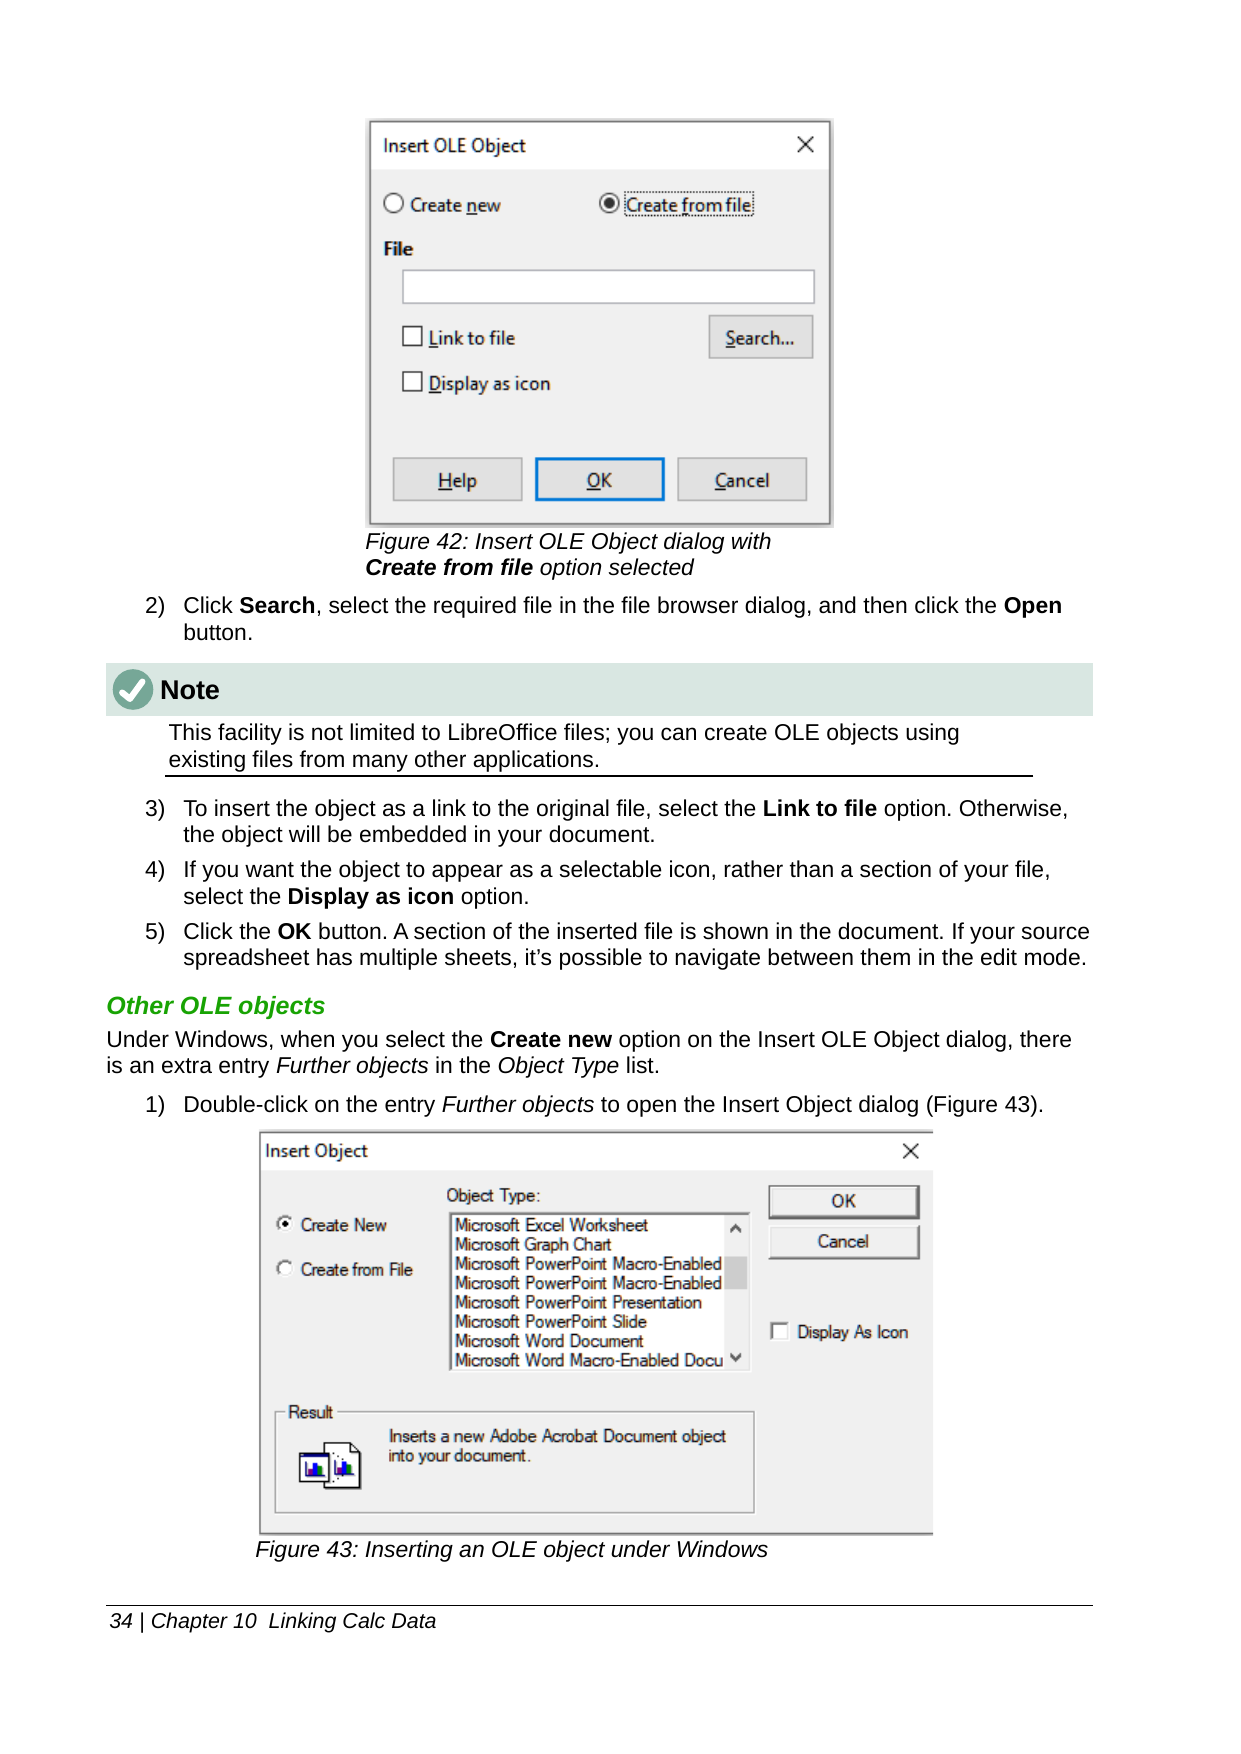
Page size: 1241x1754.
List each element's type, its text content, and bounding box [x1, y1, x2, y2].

list Under Windows, when you select the Create new option on the Insert OLE Object dialog, there is an extra entry Further objects in the Object Type list. [106, 1026, 1093, 1078]
text Figure 43: Inserting an OLE object under Windows [255, 1129, 937, 1562]
text Figure 42: Insert OLE Object dialog with Create from file option selected [365, 528, 834, 580]
picture [258, 1129, 934, 1536]
picture [365, 118, 834, 528]
list Double-click on the entry Further objects to open the Insert Object dialog (Figure 43). [165, 1091, 1093, 1117]
list If you want the object to appear as a selectable icon, rather than a section of your file, select the Display as icon option. [165, 856, 1093, 909]
list Click the OK button. A section of the inserted file is shown in the document. If your source spreadsheet has multiple sheets, it’s possible to navigate between them in the edit mode. [165, 918, 1093, 971]
subtitle Note [106, 663, 1093, 716]
subtitle Other OLE objects [106, 991, 1093, 1020]
list Click Search, select the required file in the file browser dialog, and then click the Open button. [165, 592, 1093, 645]
text This facility is not limited to LibreOffice files; you can create OLE objects using existing files from many other applications. [165, 716, 1033, 775]
list To insert the object as a link to the original file, select the Link to file option. Otherwise, the object will be embedded in your document. [165, 795, 1093, 847]
